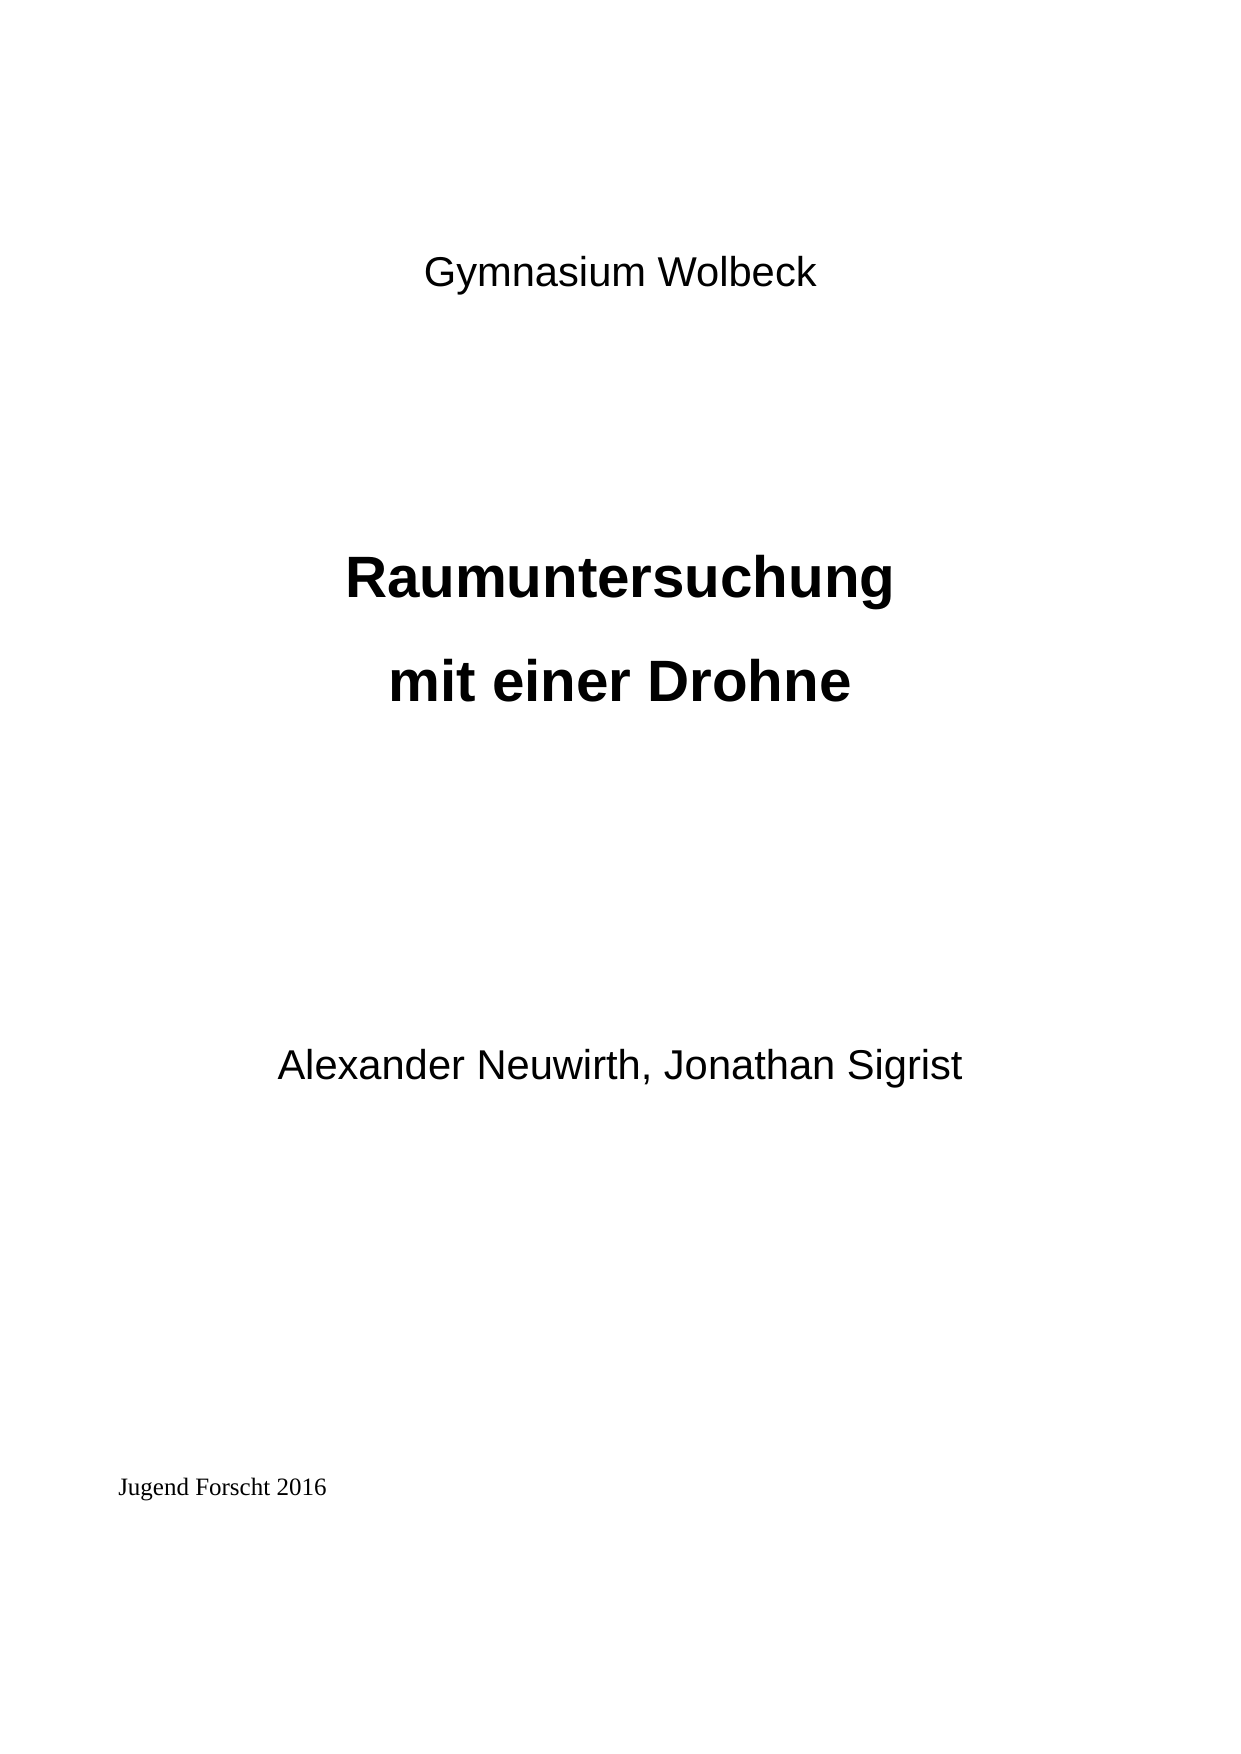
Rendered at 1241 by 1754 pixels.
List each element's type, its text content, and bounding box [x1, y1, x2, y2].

text Jugend Forscht 2016 [118, 1472, 1122, 1501]
title Raumuntersuchung [118, 542, 1122, 609]
title Gymnasium Wolbeck [118, 248, 1122, 296]
title Alexander Neuwirth, Jonathan Sigrist [118, 1040, 1122, 1088]
title mit einer Drohne [118, 647, 1122, 714]
